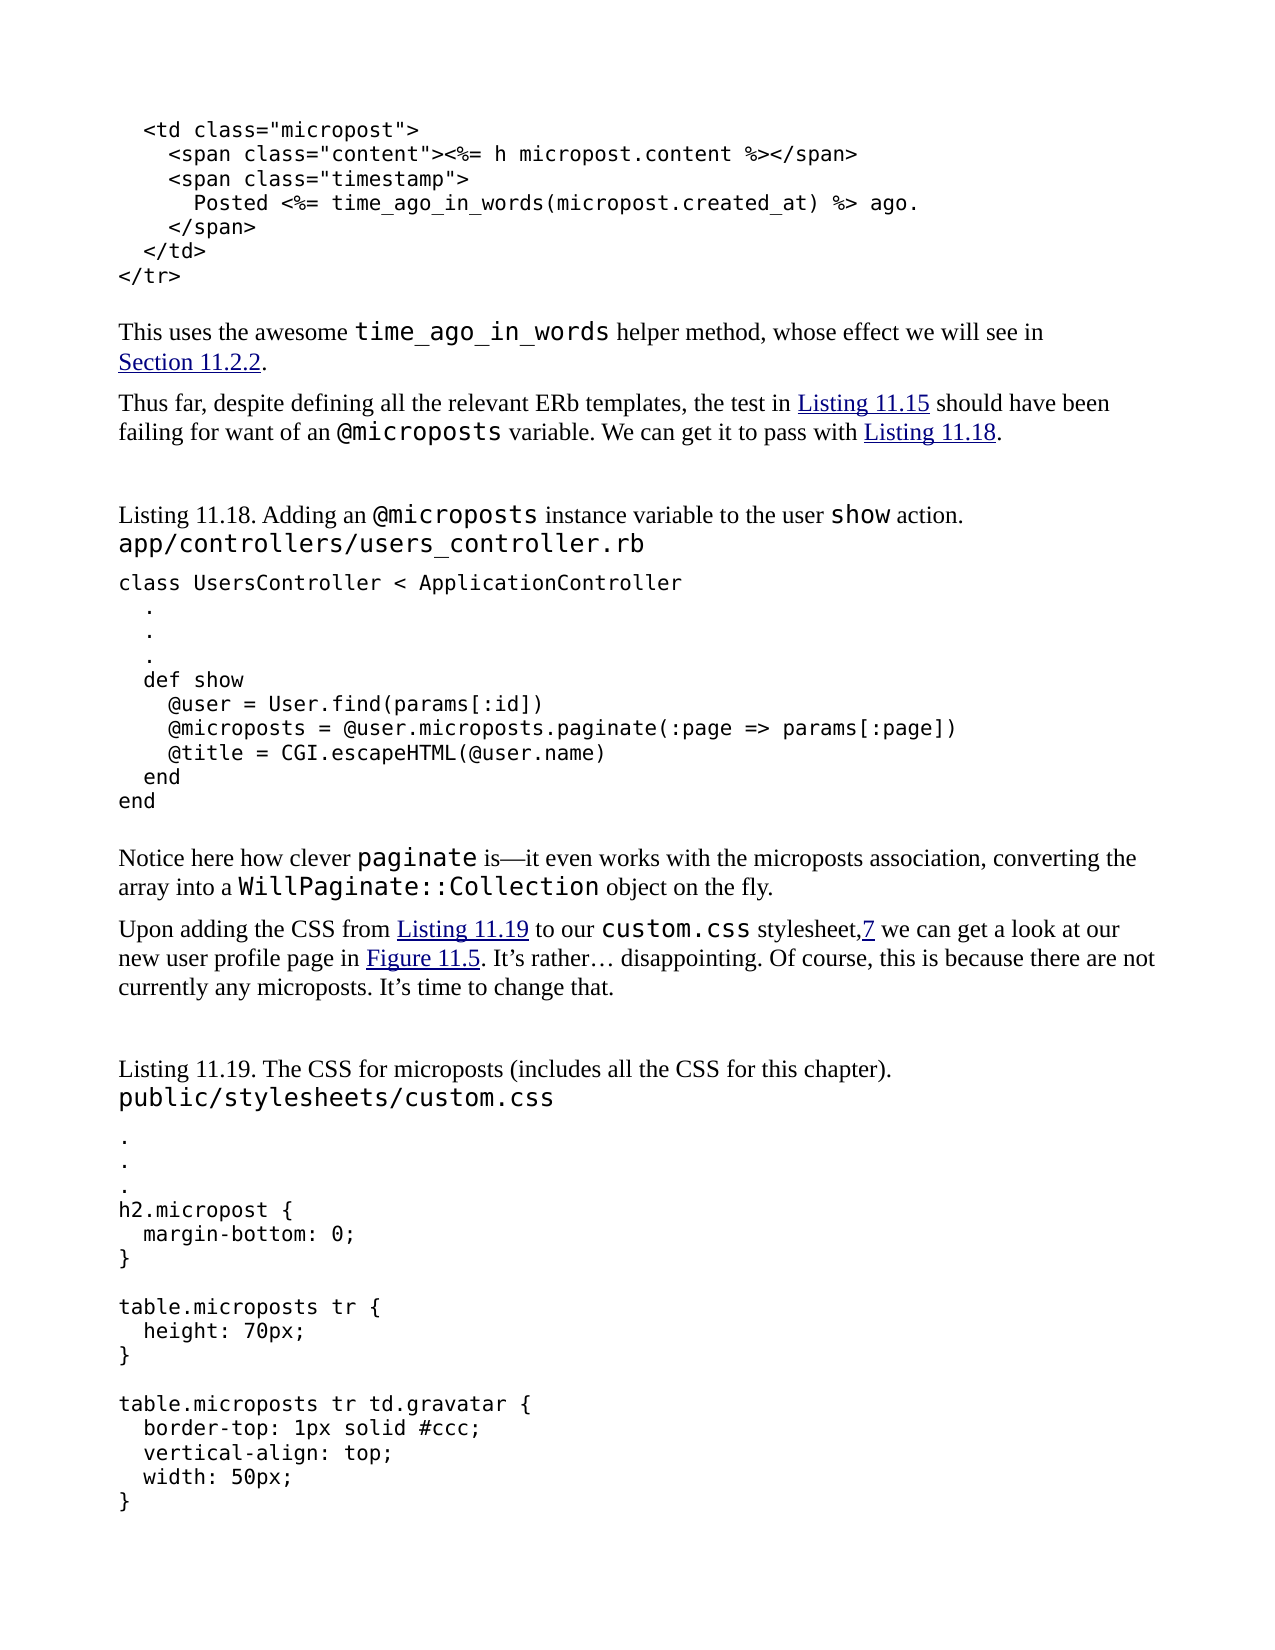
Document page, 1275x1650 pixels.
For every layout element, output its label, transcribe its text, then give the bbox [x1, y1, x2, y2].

text . [118, 644, 1157, 668]
text Upon adding the CSS from Listing 11.19 to our custom.css stylesheet,7 we can get a look at our new user profile page in Figure 11.5. It’s rather… disappointing. Of course, this is because there are not currently any microposts. It’s time to change that. [118, 914, 1157, 1001]
text <span class="content"><%= h micropost.content %></span> [118, 142, 1157, 167]
text end [118, 789, 1157, 813]
text </tr> [118, 264, 1157, 288]
text table.microposts tr td.gravatar { [118, 1392, 1157, 1416]
text border-top: 1px solid #ccc; [118, 1416, 1157, 1441]
text </td> [118, 239, 1157, 264]
text @microposts = @user.microposts.paginate(:page => params[:page]) [118, 716, 1157, 741]
text def show [118, 668, 1157, 692]
text table.microposts tr { [118, 1295, 1157, 1319]
text } [118, 1489, 1157, 1513]
text } [118, 1246, 1157, 1271]
text Posted <%= time_ago_in_words(micropost.created_at) %> ago. [118, 191, 1157, 215]
text vertical-align: top; [118, 1441, 1157, 1465]
text <span class="timestamp"> [118, 167, 1157, 191]
text end [118, 765, 1157, 789]
text } [118, 1343, 1157, 1368]
text Listing 11.19. The CSS for microposts (includes all the CSS for this chapter). public/stylesheets/custom.css [118, 1054, 1157, 1113]
text Notice here how clever paginate is—it even works with the microposts association, converting the array into a WillPaginate::Collection object on the fly. [118, 843, 1157, 902]
text width: 50px; [118, 1465, 1157, 1489]
text <td class="micropost"> [118, 118, 1157, 142]
text h2.micropost { [118, 1198, 1157, 1222]
text </span> [118, 215, 1157, 239]
text . [118, 1174, 1157, 1198]
text height: 70px; [118, 1319, 1157, 1343]
text Thus far, despite defining all the relevant ERb templates, the test in Listing 11.15 should have been failing for want of an @microposts variable. We can get it to pass with Listing 11.18. [118, 388, 1157, 446]
text @user = User.find(params[:id]) [118, 692, 1157, 716]
text . [118, 619, 1157, 644]
text This uses the awesome time_ago_in_words helper method, whose effect we will see in Section 11.2.2. [118, 317, 1157, 376]
text . [118, 595, 1157, 619]
text Listing 11.18. Adding an @microposts instance variable to the user show action. app/controllers/users_controller.rb [118, 500, 1157, 558]
text . [118, 1125, 1157, 1149]
text . [118, 1149, 1157, 1174]
text class UsersController < ApplicationController [118, 571, 1157, 595]
text @title = CGI.escapeHTML(@user.name) [118, 741, 1157, 765]
text margin-bottom: 0; [118, 1222, 1157, 1246]
